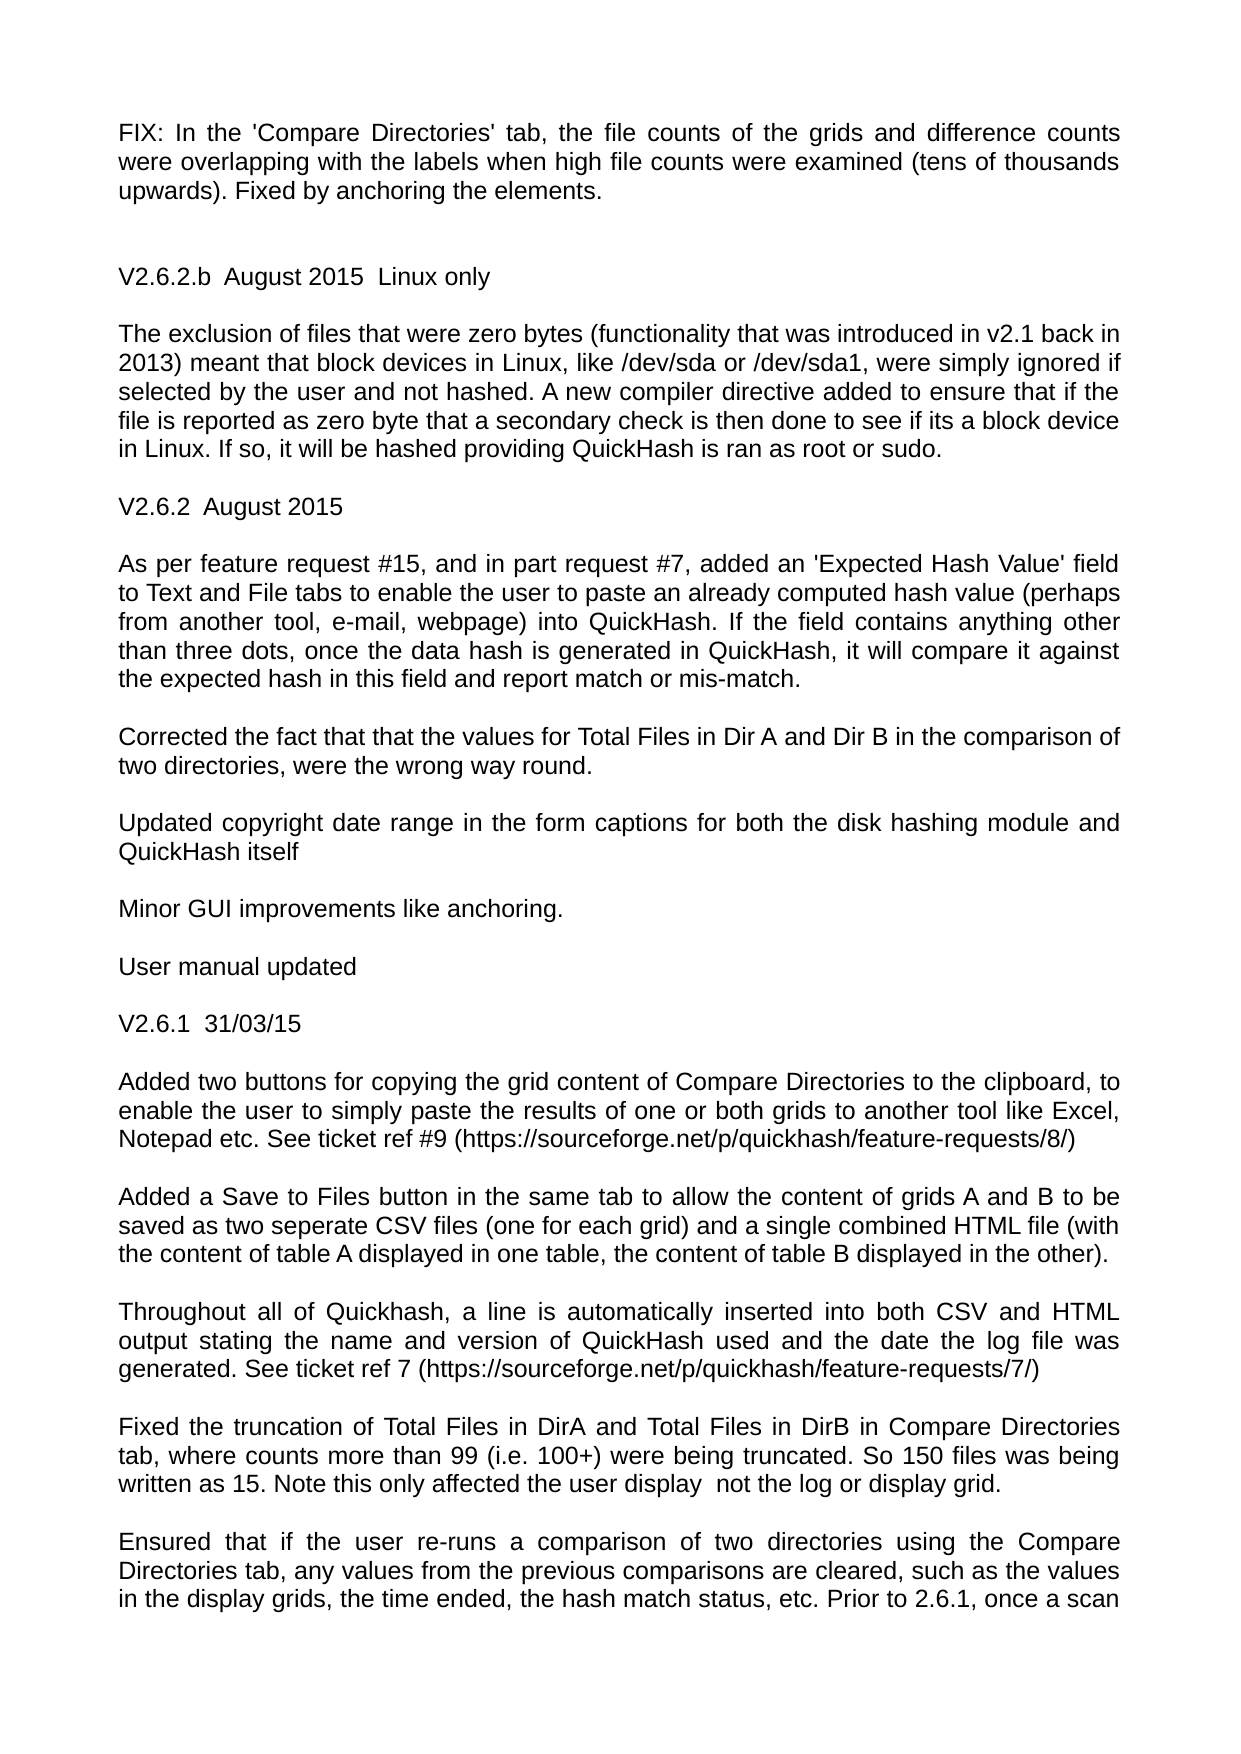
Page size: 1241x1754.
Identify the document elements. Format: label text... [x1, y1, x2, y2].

text Updated copyright date range in the form captions for both the disk hashing module and QuickHash itself [118, 808, 1122, 866]
text As per feature request #15, and in part request #7, added an 'Expected Hash Value' field to Text and File tabs to enable the user to paste an already computed hash value (perhaps from another tool, e-mail, webpage) into QuickHash. If the field contains anything other than three dots, once the data hash is generated in QuickHash, it will compare it against the expected hash in this field and report match or mis-match. [118, 549, 1122, 693]
text Corrected the fact that that the values for Total Files in Dir A and Dir B in the comparison of two directories, were the wrong way round. [118, 722, 1122, 779]
text The exclusion of files that were zero bytes (functionality that was introduced in v2.1 back in 2013) meant that block devices in Linux, like /dev/sda or /dev/sda1, were simply ignored if selected by the user and not hashed. A new compiler directive added to ensure that if the file is reported as zero byte that a secondary check is then done to see if its a block device in Linux. If so, it will be hashed providing QuickHash is ran as root or sudo. [118, 319, 1122, 463]
text Added two buttons for copying the grid content of Compare Directories to the clipboard, to enable the user to simply paste the results of one or both grids to another tool like Excel, Notepad etc. See ticket ref #9 (https://sourceforge.net/p/quickhash/feature-requests/8/) [118, 1067, 1122, 1153]
text Minor GUI improvements like anchoring. [118, 894, 1122, 923]
text Added a Save to Files button in the same tab to allow the content of grids A and B to be saved as two seperate CSV files (one for each grid) and a single combined HTML file (with the content of table A displayed in one table, the content of table B displayed in the other). [118, 1182, 1122, 1268]
text V2.6.1  31/03/15 [118, 1009, 1122, 1038]
text FIX: In the 'Compare Directories' tab, the file counts of the grids and difference counts were overlapping with the labels when high file counts were examined (tens of thousands upwards). Fixed by anchoring the elements. [118, 118, 1122, 204]
text User manual updated [118, 952, 1122, 981]
text V2.6.2  August 2015 [118, 492, 1122, 521]
text V2.6.2.b  August 2015  Linux only [118, 262, 1122, 291]
text Throughout all of Quickhash, a line is automatically inserted into both CSV and HTML output stating the name and version of QuickHash used and the date the log file was generated. See ticket ref 7 (https://sourceforge.net/p/quickhash/feature-requests/7/) [118, 1297, 1122, 1383]
text Ensured that if the user re-runs a comparison of two directories using the Compare Directories tab, any values from the previous comparisons are cleared, such as the values in the display grids, the time ended, the hash match status, etc. Prior to 2.6.1, once a scan [118, 1527, 1122, 1613]
text Fixed the truncation of Total Files in DirA and Total Files in DirB in Compare Directories tab, where counts more than 99 (i.e. 100+) were being truncated. So 150 files was being written as 15. Note this only affected the user display  not the log or display grid. [118, 1412, 1122, 1498]
